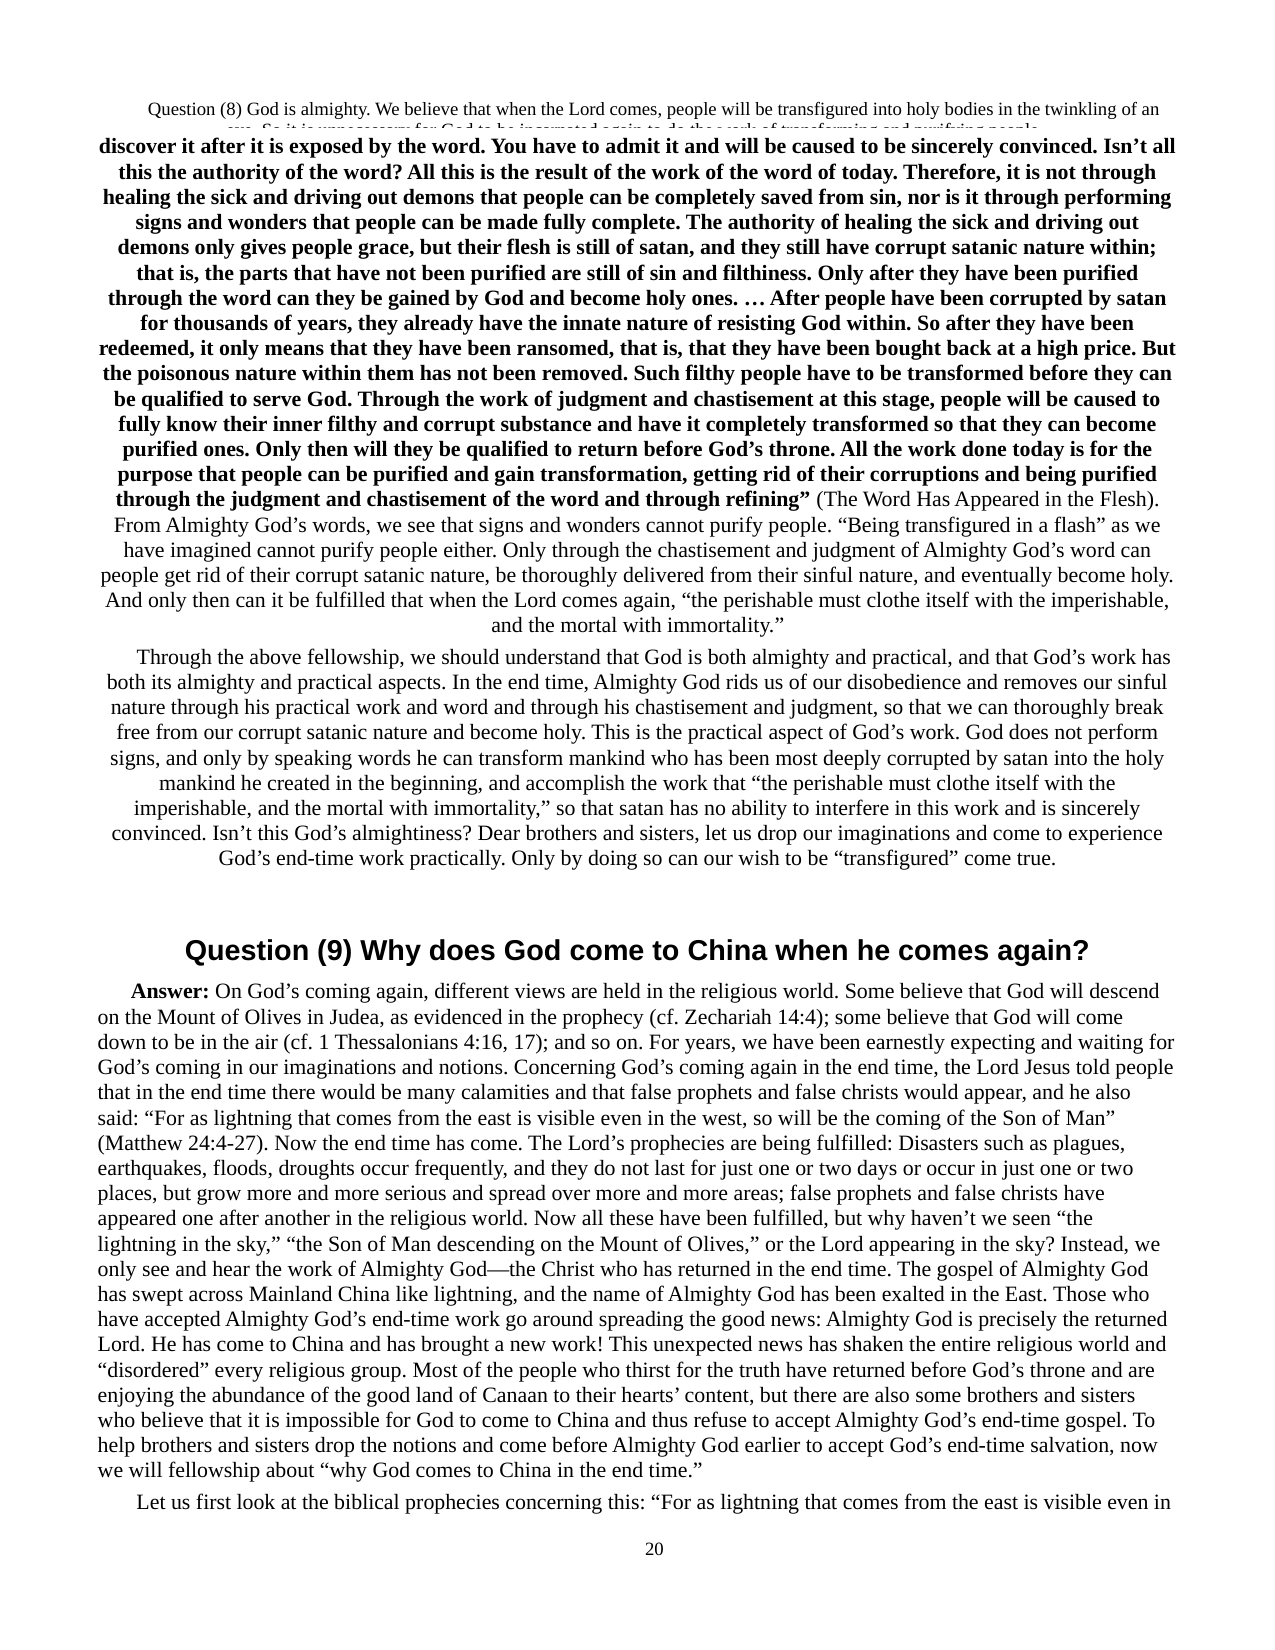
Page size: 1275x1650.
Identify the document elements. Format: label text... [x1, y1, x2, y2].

text Let us first look at the biblical prophecies concerning this: “For as lightning that comes from the east is visible even in [97, 1489, 1177, 1514]
text discover it after it is exposed by the word. You have to admit it and will be caused to be sincerely convinced. Isn’t all this the authority of the word? All this is the result of the work of the word of today. Therefore, it is not through healing the sick and driving out demons that people can be completely saved from sin, nor is it through performing signs and wonders that people can be made fully complete. The authority of healing the sick and driving out demons only gives people grace, but their flesh is still of satan, and they still have corrupt satanic nature within; that is, the parts that have not been purified are still of sin and filthiness. Only after they have been purified through the word can they be gained by God and become holy ones. … After people have been corrupted by satan for thousands of years, they already have the innate nature of resisting God within. So after they have been redeemed, it only means that they have been ransomed, that is, that they have been bought back at a high price. But the poisonous nature within them has not been removed. Such filthy people have to be transformed before they can be qualified to serve God. Through the work of judgment and chastisement at this stage, people will be caused to fully know their inner filthy and corrupt substance and have it completely transformed so that they can become purified ones. Only then will they be qualified to return before God’s throne. All the work done today is for the purpose that people can be purified and gain transformation, getting rid of their corruptions and being purified through the judgment and chastisement of the word and through refining” (The Word Has Appeared in the Flesh). From Almighty God’s words, we see that signs and wonders cannot purify people. “Being transfigured in a flash” as we have imagined cannot purify people either. Only through the chastisement and judgment of Almighty God’s word can people get rid of their corrupt satanic nature, be thoroughly delivered from their sinful nature, and eventually become holy. And only then can it be fulfilled that when the Lord comes again, “the perishable must clothe itself with the imperishable, and the mortal with immortality.” [97, 133, 1177, 638]
subtitle Question (9) Why does God come to China when he comes again? [97, 933, 1177, 966]
text Through the above fellowship, we should understand that God is both almighty and practical, and that God’s work has both its almighty and practical aspects. In the end time, Almighty God rids us of our disobedience and removes our sinful nature through his practical work and word and through his chastisement and judgment, so that we can thoroughly break free from our corrupt satanic nature and become holy. This is the practical aspect of God’s work. God does not perform signs, and only by speaking words he can transform mankind who has been most deeply corrupted by satan into the holy mankind he created in the beginning, and accomplish the work that “the perishable must clothe itself with the imperishable, and the mortal with immortality,” so that satan has no ability to interfere in this work and is sincerely convinced. Isn’t this God’s almightiness? Dear brothers and sisters, let us drop our imaginations and come to experience God’s end-time work practically. Only by doing so can our wish to be “transfigured” come true. [97, 644, 1177, 871]
text Answer: On God’s coming again, different views are held in the religious world. Some believe that God will descend on the Mount of Olives in Judea, as evidenced in the prophecy (cf. Zechariah 14:4); some believe that God will come down to be in the air (cf. 1 Thessalonians 4:16, 17); and so on. For years, we have been earnestly expecting and waiting for God’s coming in our imaginations and notions. Concerning God’s coming again in the end time, the Lord Jesus told people that in the end time there would be many calamities and that false prophets and false christs would appear, and he also said: “For as lightning that comes from the east is visible even in the west, so will be the coming of the Son of Man” (Matthew 24:4-27). Now the end time has come. The Lord’s prophecies are being fulfilled: Disasters such as plagues, earthquakes, floods, droughts occur frequently, and they do not last for just one or two days or occur in just one or two places, but grow more and more serious and spread over more and more areas; false prophets and false christs have appeared one after another in the religious world. Now all these have been fulfilled, but why haven’t we seen “the lightning in the sky,” “the Son of Man descending on the Mount of Olives,” or the Lord appearing in the sky? Instead, we only see and hear the work of Almighty God—the Christ who has returned in the end time. The gospel of Almighty God has swept across Mainland China like lightning, and the name of Almighty God has been exalted in the East. Those who have accepted Almighty God’s end-time work go around spreading the good news: Almighty God is precisely the returned Lord. He has come to China and has brought a new work! This unexpected news has shaken the entire religious world and “disordered” every religious group. Most of the people who thirst for the truth have returned before God’s throne and are enjoying the abundance of the good land of Canaan to their hearts’ content, but there are also some brothers and sisters who believe that it is impossible for God to come to China and thus refuse to accept Almighty God’s end-time gospel. To help brothers and sisters drop the notions and come before Almighty God earlier to accept God’s end-time salvation, now we will fellowship about “why God comes to China in the end time.” [97, 978, 1177, 1483]
